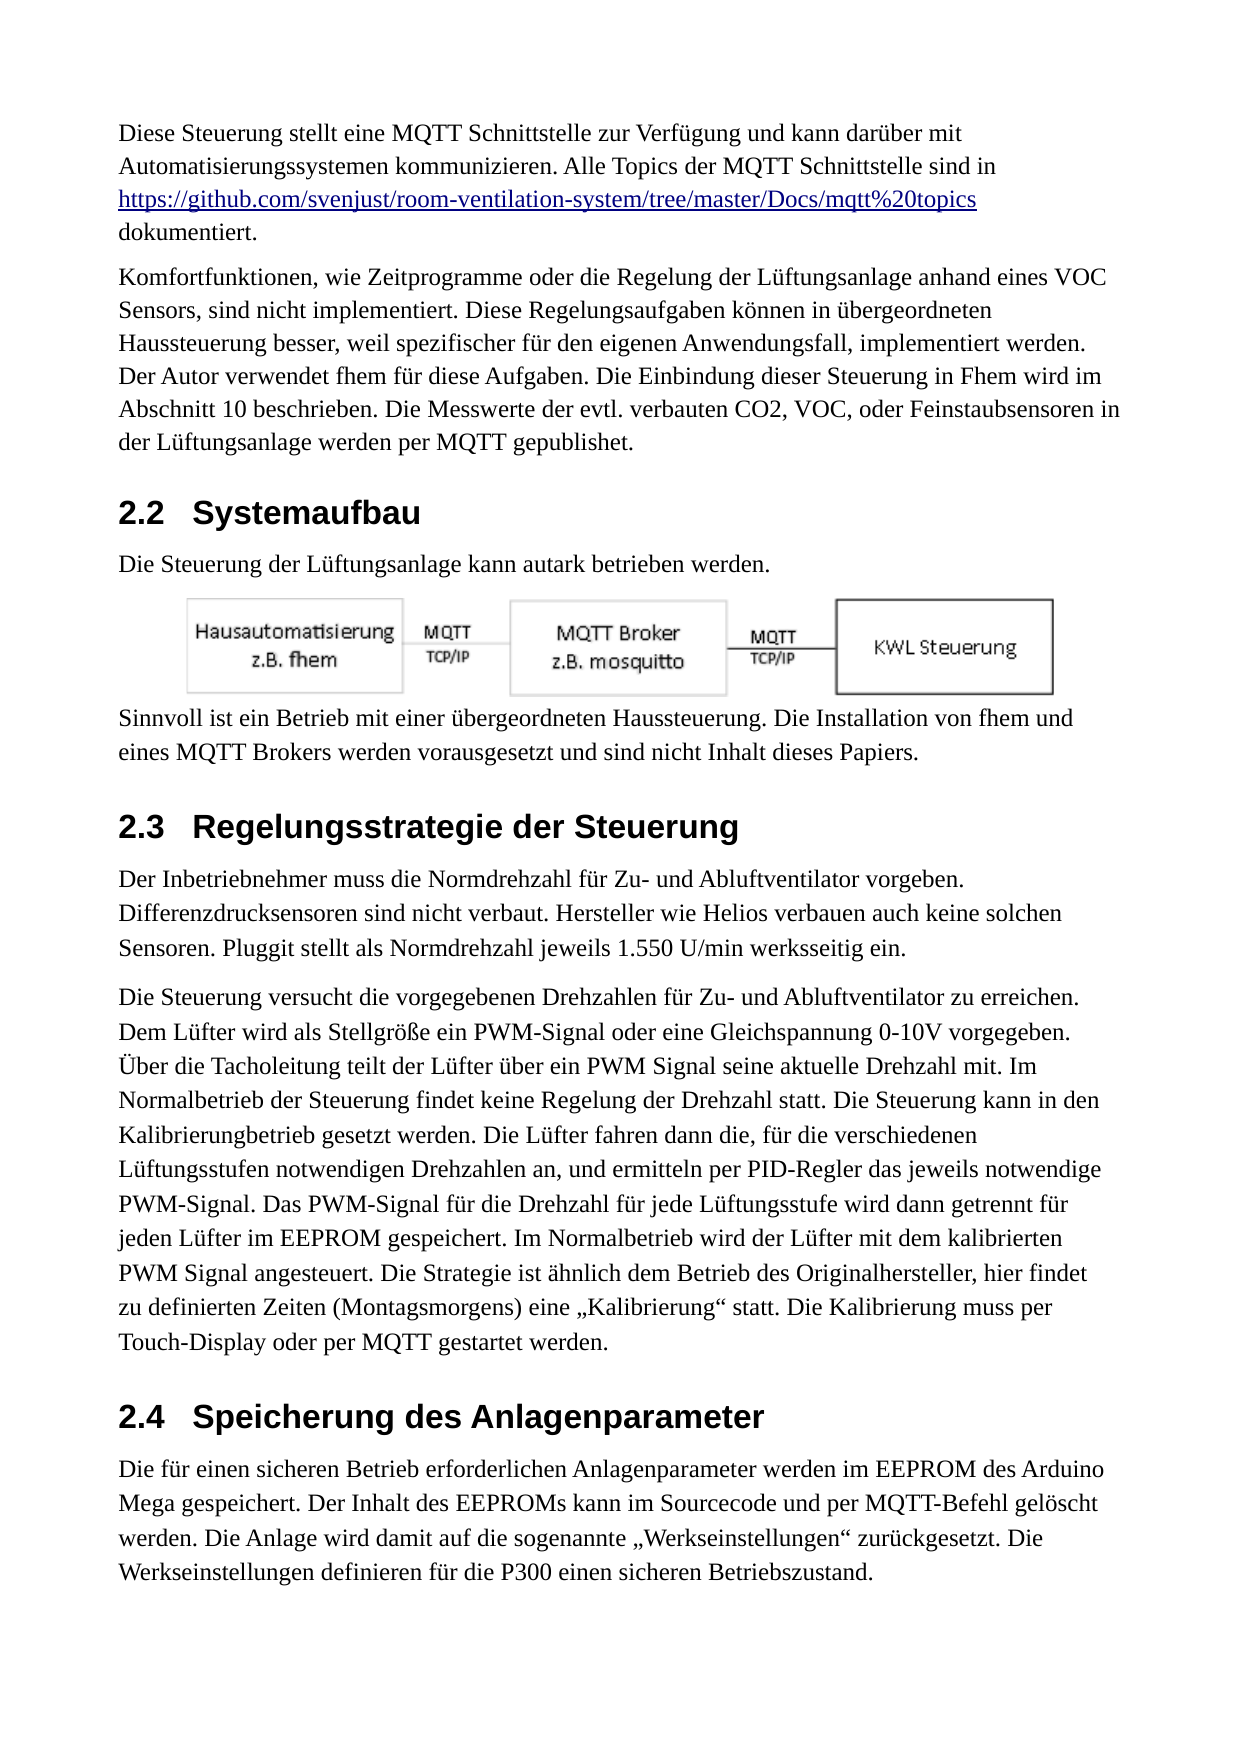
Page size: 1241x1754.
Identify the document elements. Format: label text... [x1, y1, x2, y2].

text Der Inbetriebnehmer muss die Normdrehzahl für Zu- und Abluftventilator vorgeben. Differenzdrucksensoren sind nicht verbaut. Hersteller wie Helios verbauen auch keine solchen Sensoren. Pluggit stellt als Normdrehzahl jeweils 1.550 U/min werksseitig ein. [118, 864, 1122, 962]
subtitle Systemaufbau [118, 493, 1122, 531]
text Die Steuerung der Lüftungsanlage kann autark betrieben werden. [118, 549, 1122, 578]
picture [186, 598, 1054, 697]
text Diese Steuerung stellt eine MQTT Schnittstelle zur Verfügung und kann darüber mit Automatisierungssystemen kommunizieren. Alle Topics der MQTT Schnittstelle sind in https://github.com/svenjust/room-ventilation-system/tree/master/Docs/mqtt%20topics dokumentiert. [118, 118, 1122, 246]
subtitle Speicherung des Anlagenparameter [118, 1397, 1122, 1435]
subtitle Regelungsstrategie der Steuerung [118, 807, 1122, 846]
text Komfortfunktionen, wie Zeitprogramme oder die Regelung der Lüftungsanlage anhand eines VOC Sensors, sind nicht implementiert. Diese Regelungsaufgaben können in übergeordneten Haussteuerung besser, weil spezifischer für den eigenen Anwendungsfall, implementiert werden. Der Autor verwendet fhem für diese Aufgaben. Die Einbindung dieser Steuerung in Fhem wird im Abschnitt 10 beschrieben. Die Messwerte der evtl. verbauten CO2, VOC, oder Feinstaubsensoren in der Lüftungsanlage werden per MQTT gepublishet. [118, 262, 1122, 456]
text Die für einen sicheren Betrieb erforderlichen Anlagenparameter werden im EEPROM des Arduino Mega gespeichert. Der Inhalt des EEPROMs kann im Sourcecode und per MQTT-Befehl gelöscht werden. Die Anlage wird damit auf die sogenannte „Werkseinstellungen“ zurückgesetzt. Die Werkseinstellungen definieren für die P300 einen sicheren Betriebszustand. [118, 1454, 1122, 1586]
text Die Steuerung versucht die vorgegebenen Drehzahlen für Zu- und Abluftventilator zu erreichen. Dem Lüfter wird als Stellgröße ein PWM-Signal oder eine Gleichspannung 0-10V vorgegeben. Über die Tacholeitung teilt der Lüfter über ein PWM Signal seine aktuelle Drehzahl mit. Im Normalbetrieb der Steuerung findet keine Regelung der Drehzahl statt. Die Steuerung kann in den Kalibrierungbetrieb gesetzt werden. Die Lüfter fahren dann die, für die verschiedenen Lüftungsstufen notwendigen Drehzahlen an, und ermitteln per PID-Regler das jeweils notwendige PWM-Signal. Das PWM-Signal für die Drehzahl für jede Lüftungsstufe wird dann getrennt für jeden Lüfter im EEPROM gespeichert. Im Normalbetrieb wird der Lüfter mit dem kalibrierten PWM Signal angesteuert. Die Strategie ist ähnlich dem Betrieb des Originalhersteller, hier findet zu definierten Zeiten (Montagsmorgens) eine „Kalibrierung“ statt. Die Kalibrierung muss per Touch-Display oder per MQTT gestartet werden. [118, 982, 1122, 1356]
text Sinnvoll ist ein Betrieb mit einer übergeordneten Haussteuerung. Die Installation von fhem und eines MQTT Brokers werden vorausgesetzt und sind nicht Inhalt dieses Papiers. [118, 599, 1122, 766]
